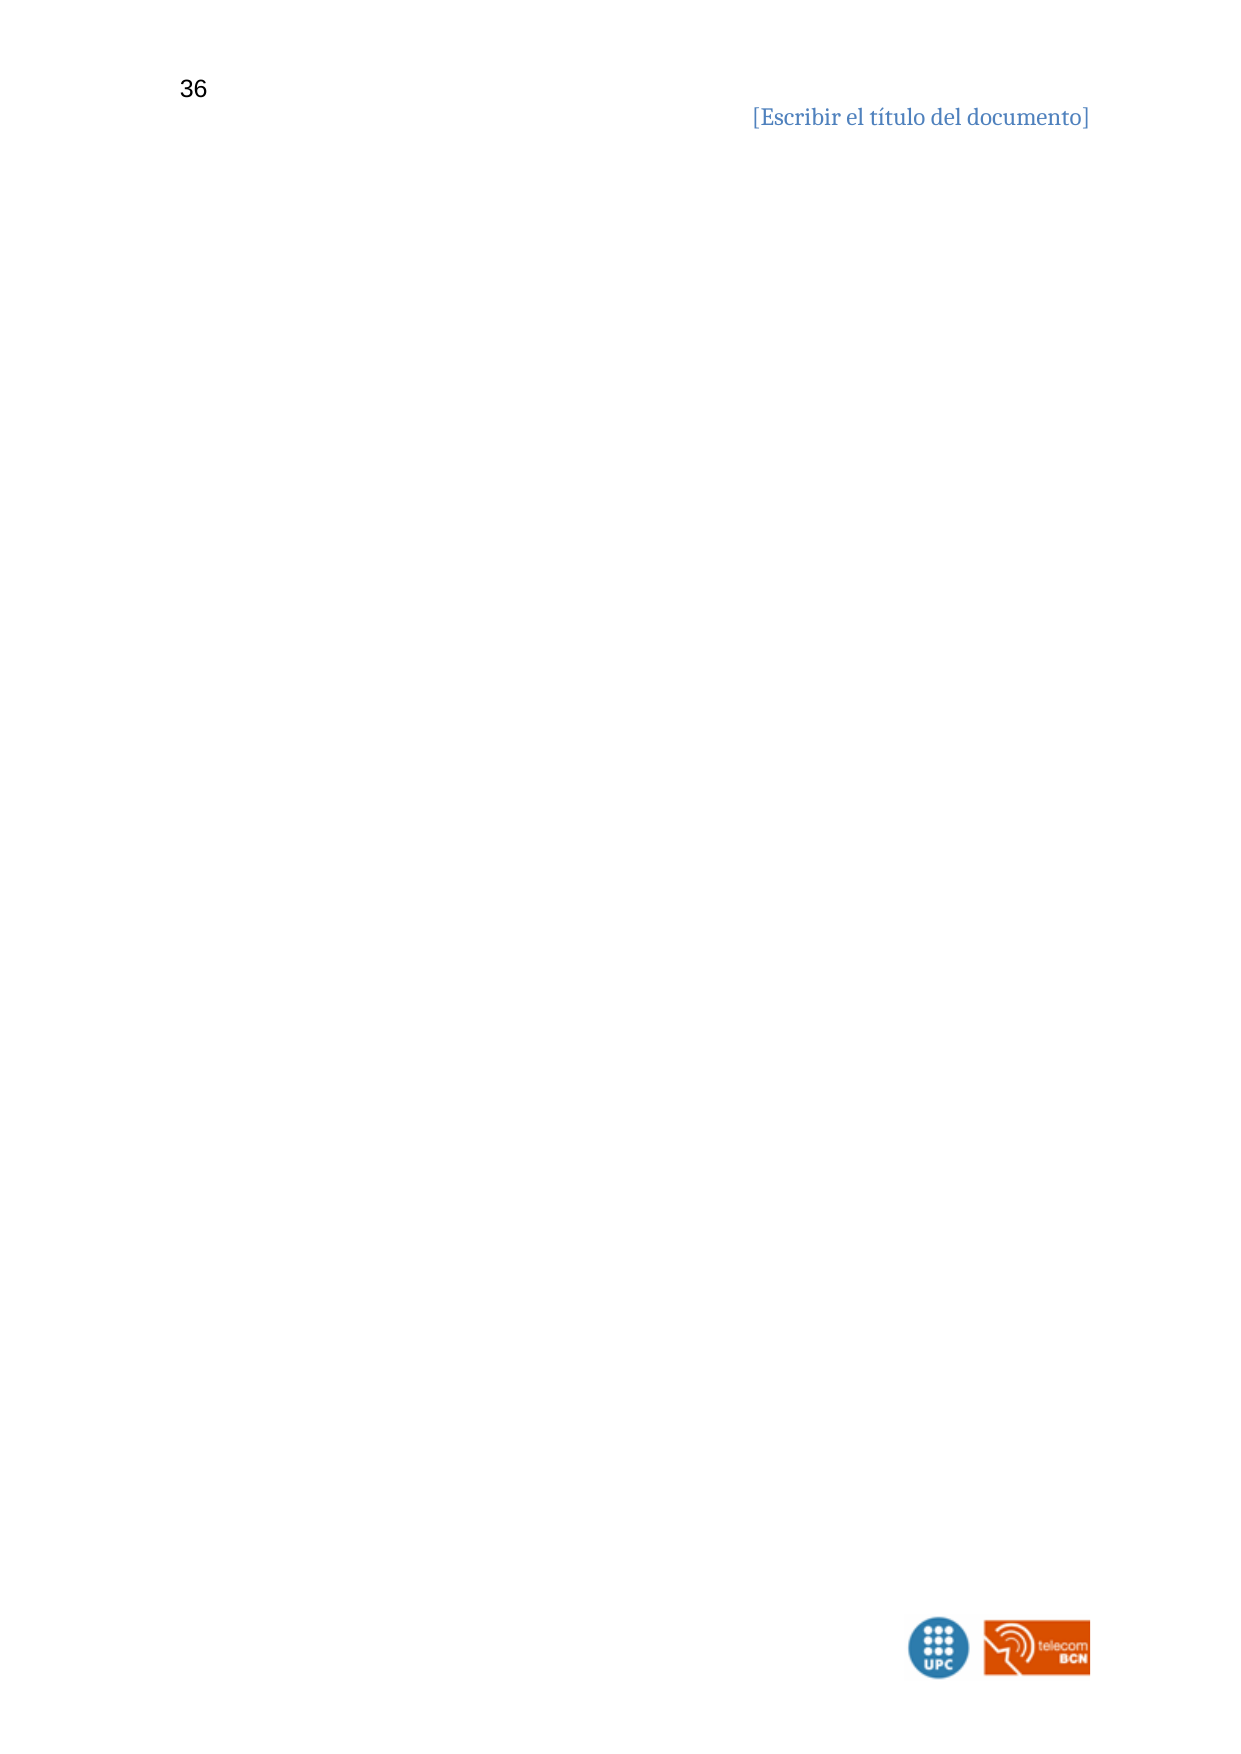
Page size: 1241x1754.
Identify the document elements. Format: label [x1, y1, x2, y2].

picture [904, 1614, 1091, 1681]
